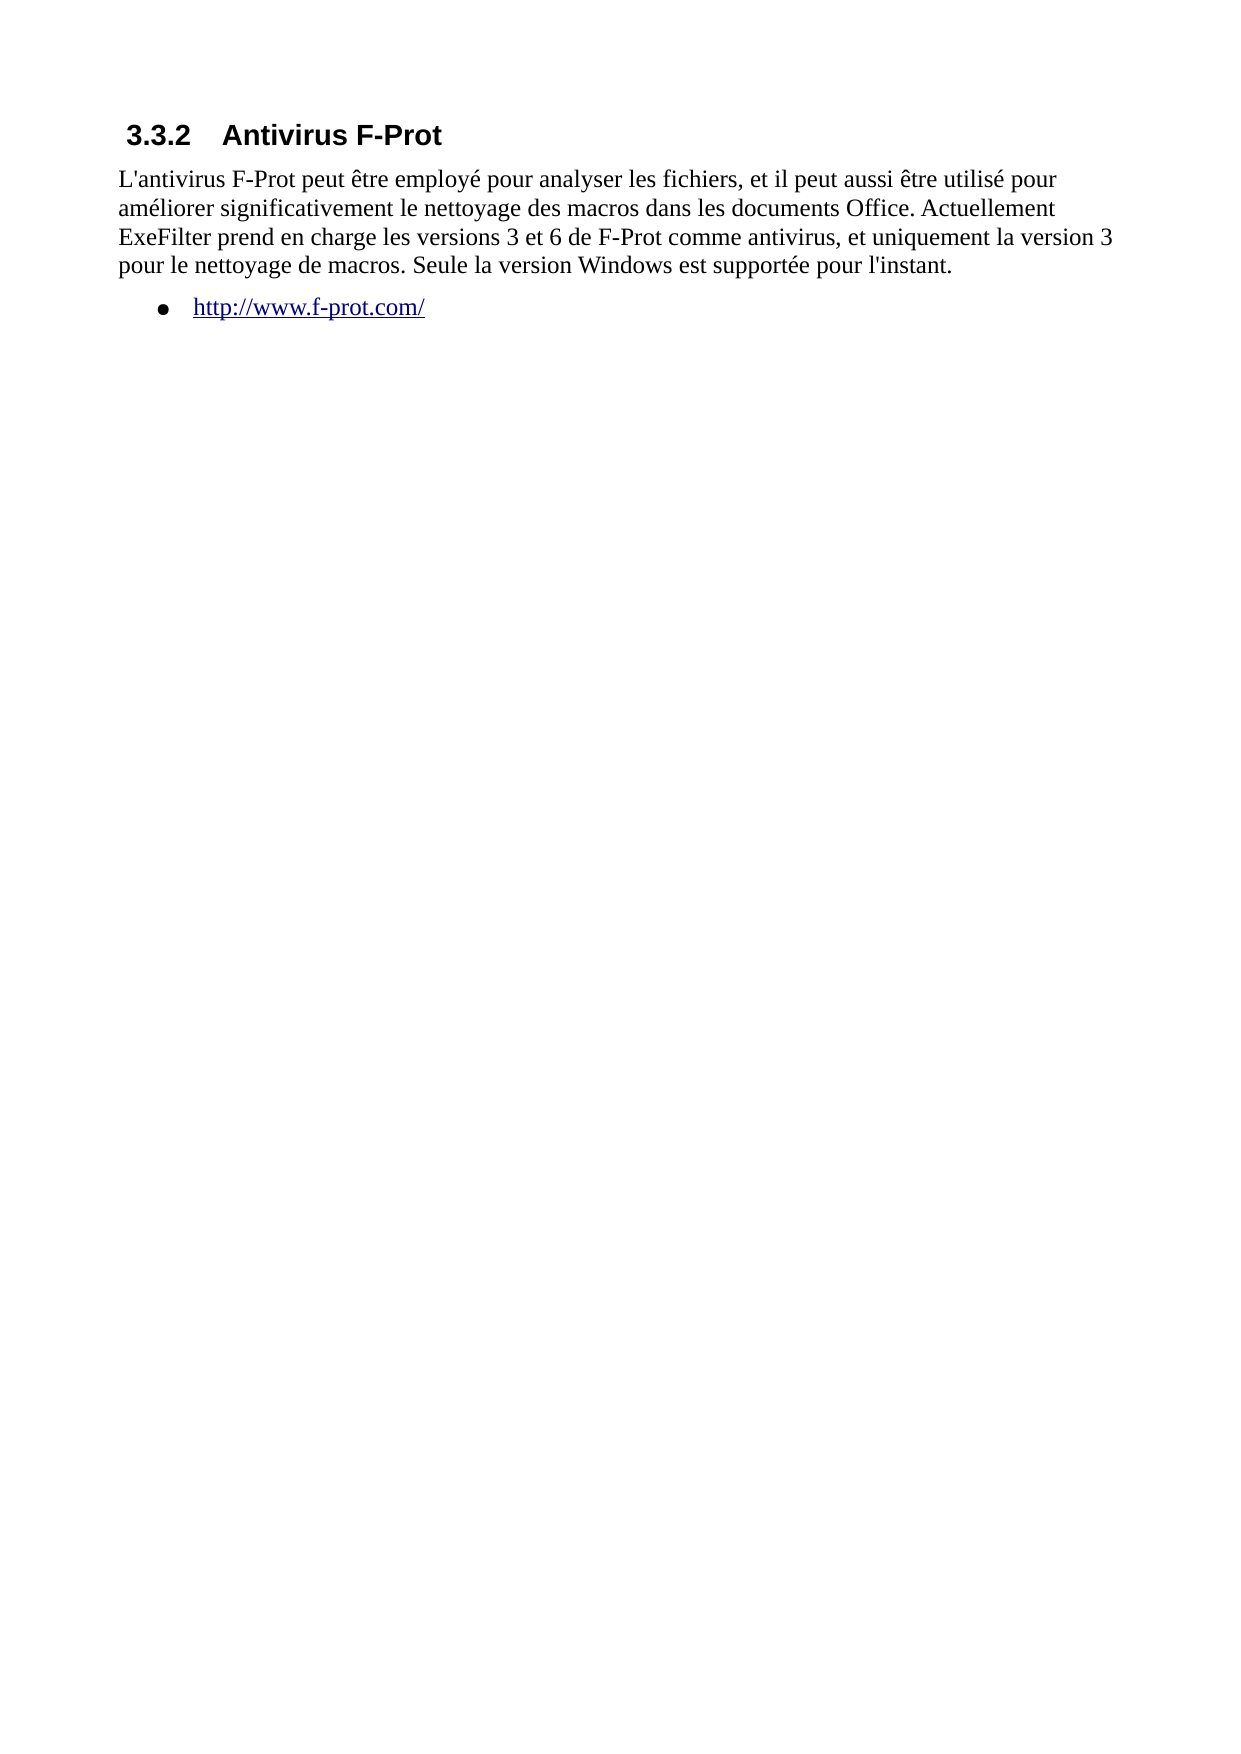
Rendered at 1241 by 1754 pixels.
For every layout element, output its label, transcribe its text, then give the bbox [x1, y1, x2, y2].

subtitle Antivirus F-Prot [118, 118, 1122, 152]
text L'antivirus F-Prot peut être employé pour analyser les fichiers, et il peut aussi être utilisé pour améliorer significativement le nettoyage des macros dans les documents Office. Actuellement ExeFilter prend en charge les versions 3 et 6 de F-Prot comme antivirus, et uniquement la version 3 pour le nettoyage de macros. Seule la version Windows est supportée pour l'instant. [118, 164, 1122, 279]
list http://www.f-prot.com/ [156, 292, 1122, 320]
